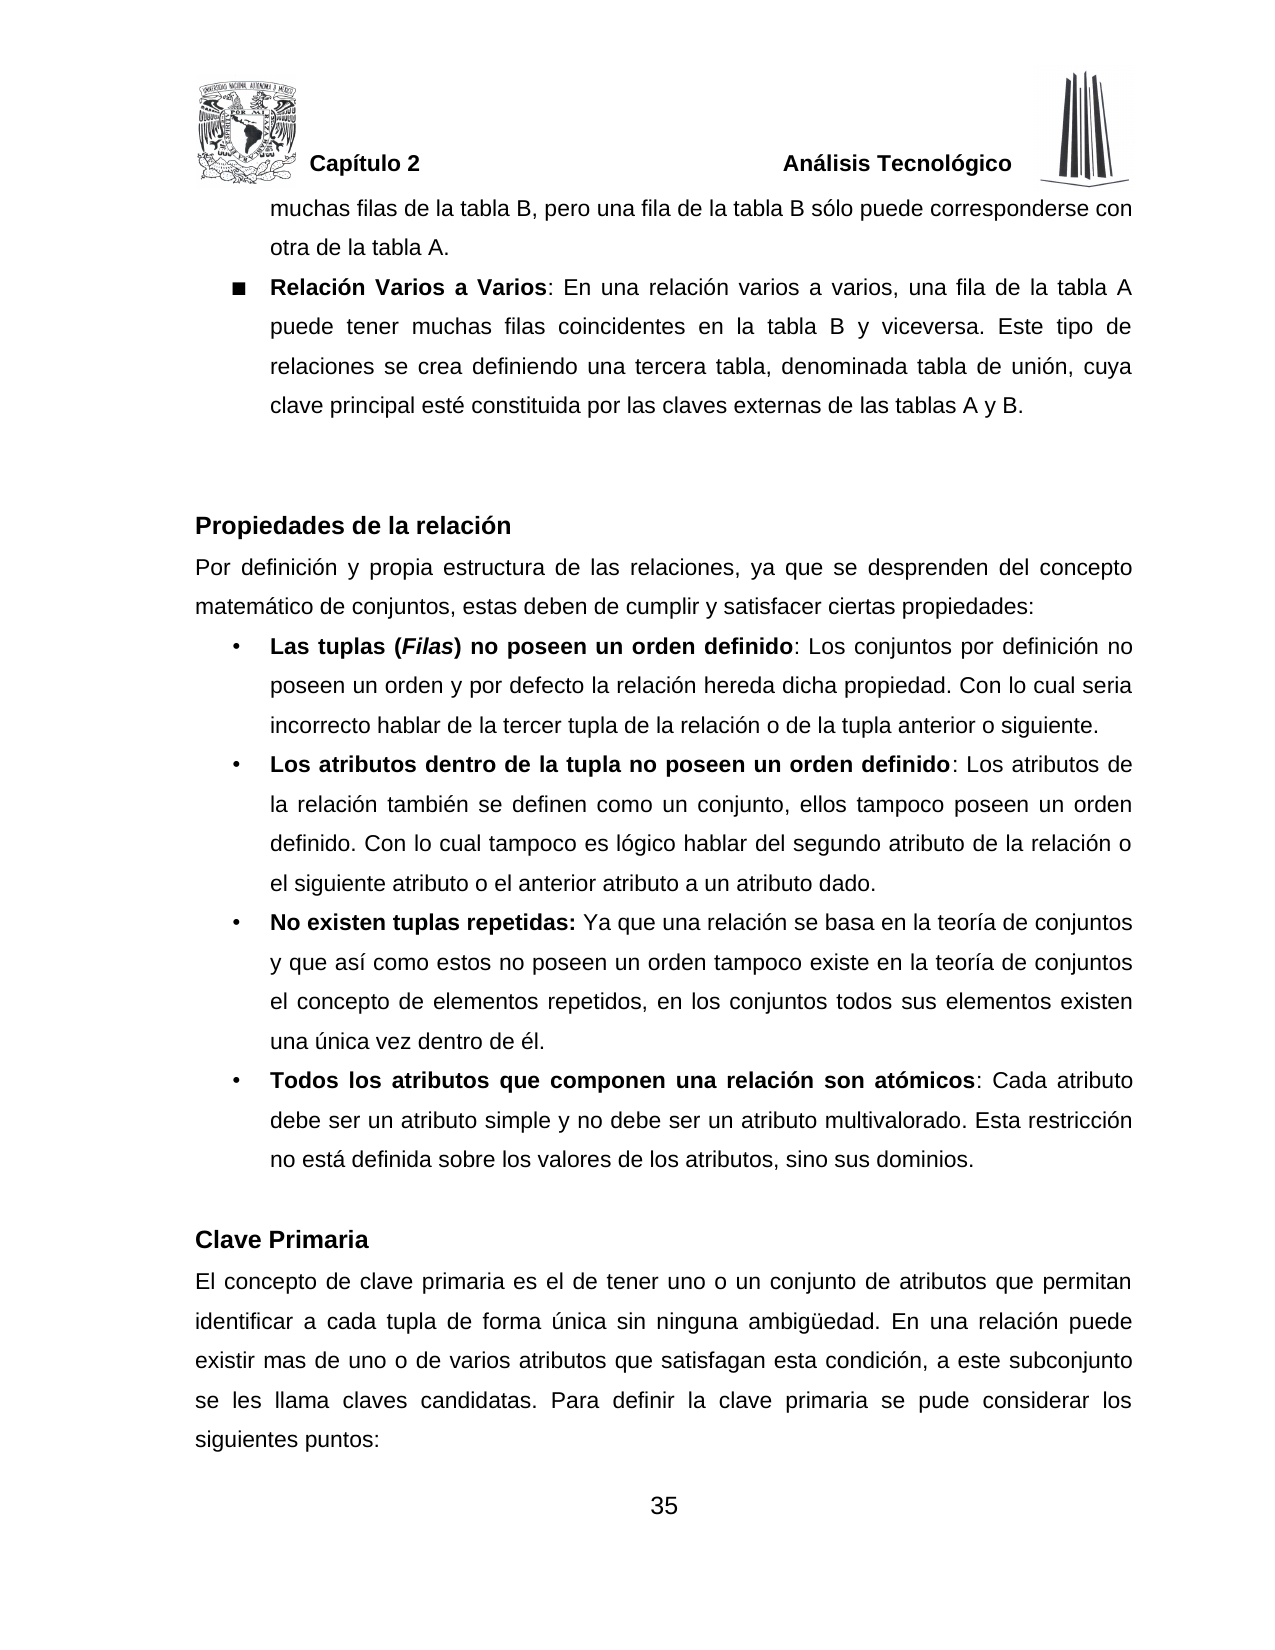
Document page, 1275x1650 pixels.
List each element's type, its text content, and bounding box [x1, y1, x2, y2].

list Los atributos dentro de la tupla no poseen un orden definido: Los atributos de la relación también se definen como un conjunto, ellos tampoco poseen un orden definido. Con lo cual tampoco es lógico hablar del segundo atributo de la relación o el siguiente atributo o el anterior atributo a un atributo dado. [232, 751, 1133, 896]
list Todos los atributos que componen una relación son atómicos: Cada atributo debe ser un atributo simple y no debe ser un atributo multivalorado. Esta restricción no está definida sobre los valores de los atributos, sino sus dominios. [232, 1067, 1133, 1172]
list Las tuplas (Filas) no poseen un orden definido: Los conjuntos por definición no poseen un orden y por defecto la relación hereda dicha propiedad. Con lo cual seria incorrecto hablar de la tercer tupla de la relación o de la tupla anterior o siguiente. [232, 633, 1133, 738]
text El concepto de clave primaria es el de tener uno o un conjunto de atributos que permitan identificar a cada tupla de forma única sin ninguna ambigüedad. En una relación puede existir mas de uno o de varios atributos que satisfagan esta condición, a este subconjunto se les llama claves candidatas. Para definir la clave primaria se pude considerar los siguientes puntos: [195, 1268, 1133, 1452]
list Relación Varios a Varios: En una relación varios a varios, una fila de la tabla A puede tener muchas filas coincidentes en la tabla B y viceversa. Este tipo de relaciones se crea definiendo una tercera tabla, denominada tabla de unión, cuya clave principal esté constituida por las claves externas de las tablas A y B. [232, 274, 1133, 419]
text Propiedades de la relación [195, 511, 1133, 539]
text Por definición y propia estructura de las relaciones, ya que se desprenden del concepto matemático de conjuntos, estas deben de cumplir y satisfacer ciertas propiedades: [195, 554, 1133, 620]
list No existen tuplas repetidas: Ya que una relación se basa en la teoría de conjuntos y que así como estos no poseen un orden tampoco existe en la teoría de conjuntos el concepto de elementos repetidos, en los conjuntos todos sus elementos existen una única vez dentro de él. [232, 909, 1133, 1054]
text Clave Primaria [195, 1225, 1133, 1254]
picture [1034, 65, 1136, 193]
list muchas filas de la tabla B, pero una fila de la tabla B sólo puede corresponderse con otra de la tabla A. [232, 195, 1133, 261]
